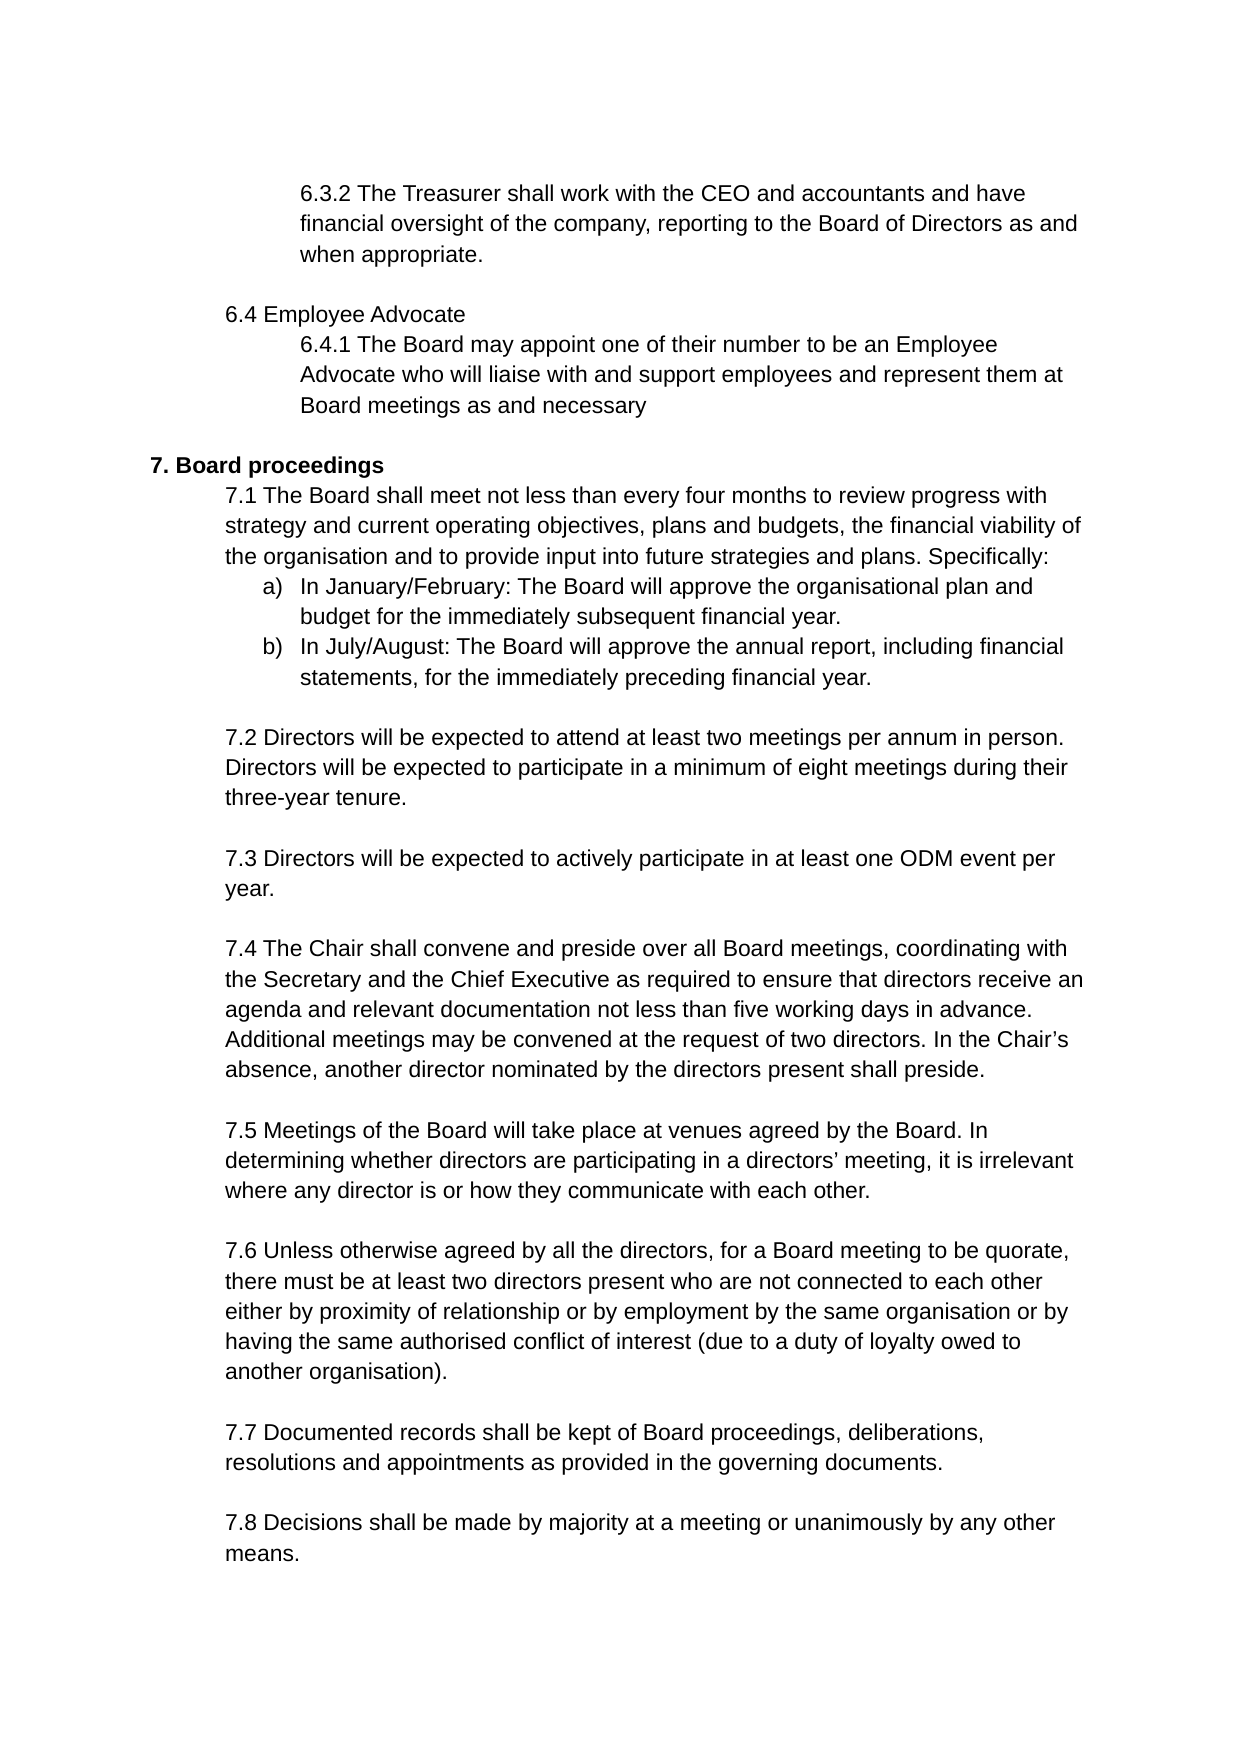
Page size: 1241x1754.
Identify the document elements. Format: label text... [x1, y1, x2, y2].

text 7. Board proceedings [150, 452, 1090, 478]
text 7.3 Directors will be expected to actively participate in at least one ODM event per year. [225, 845, 1090, 901]
list In January/February: The Board will approve the organisational plan and budget for the immediately subsequent financial year. [262, 573, 1090, 629]
text 7.5 Meetings of the Board will take place at venues agreed by the Board. In determining whether directors are participating in a directors’ meeting, it is irrelevant where any director is or how they communicate with each other. [225, 1117, 1090, 1203]
text 7.6 Unless otherwise agreed by all the directors, for a Board meeting to be quorate, there must be at least two directors present who are not connected to each other either by proximity of relationship or by employment by the same organisation or by having the same authorised conflict of interest (due to a duty of loyalty owed to another organisation). [225, 1237, 1090, 1385]
text 7.8 Decisions shall be made by majority at a meeting or unanimously by any other means. [225, 1509, 1090, 1566]
text 7.4 The Chair shall convene and preside over all Board meetings, coordinating with the Secretary and the Chief Executive as required to ensure that directors receive an agenda and relevant documentation not less than five working days in advance. Additional meetings may be convened at the request of two directors. In the Chair’s absence, another director nominated by the directors present shall preside. [225, 935, 1090, 1083]
text 7.2 Directors will be expected to attend at least two meetings per annum in person. Directors will be expected to participate in a minimum of eight meetings during their three-year tenure. [225, 724, 1090, 811]
text 6.3.2 The Treasurer shall work with the CEO and accountants and have financial oversight of the company, reporting to the Board of Directors as and when appropriate. [300, 180, 1090, 267]
text 6.4.1 The Board may appoint one of their number to be an Employee Advocate who will liaise with and support employees and represent them at Board meetings as and necessary [300, 331, 1090, 418]
text 6.4 Employee Advocate [225, 301, 1090, 327]
list In July/August: The Board will approve the annual report, including financial statements, for the immediately preceding financial year. [262, 633, 1090, 690]
text 7.7 Documented records shall be kept of Board proceedings, deliberations, resolutions and appointments as provided in the governing documents. [225, 1419, 1090, 1475]
text 7.1 The Board shall meet not less than every four months to review progress with strategy and current operating objectives, plans and budgets, the financial viability of the organisation and to provide input into future strategies and plans. Specifically: [225, 482, 1090, 569]
